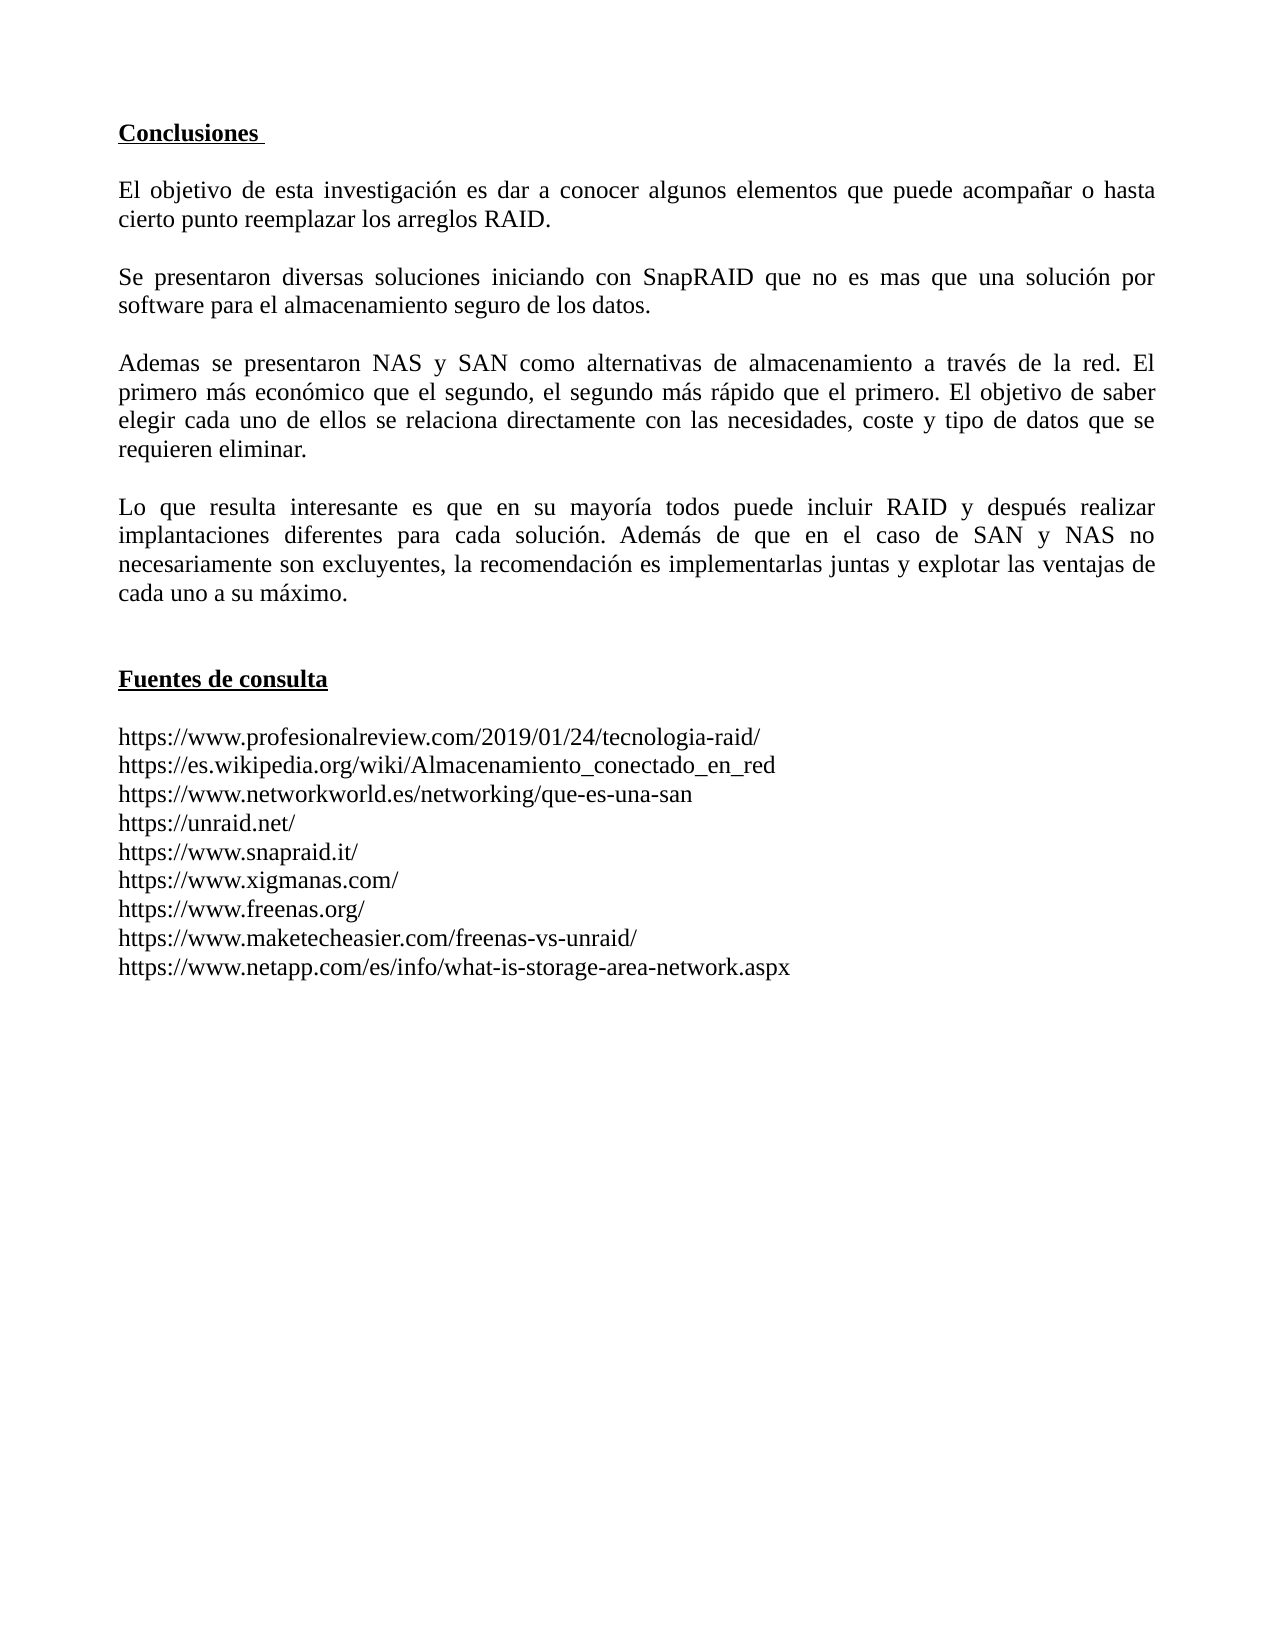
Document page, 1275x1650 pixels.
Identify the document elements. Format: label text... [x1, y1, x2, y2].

text https://www.profesionalreview.com/2019/01/24/tecnologia-raid/ [118, 722, 1157, 751]
text https://unraid.net/ [118, 808, 1157, 837]
text El objetivo de esta investigación es dar a conocer algunos elementos que puede acompañar o hasta cierto punto reemplazar los arreglos RAID. [118, 176, 1157, 233]
text Se presentaron diversas soluciones iniciando con SnapRAID que no es mas que una solución por software para el almacenamiento seguro de los datos. [118, 262, 1157, 319]
text https://www.freenas.org/ [118, 894, 1157, 923]
text https://www.xigmanas.com/ [118, 866, 1157, 894]
text Fuentes de consulta [118, 664, 1157, 693]
text https://www.netapp.com/es/info/what-is-storage-area-network.aspx [118, 952, 1157, 981]
text Ademas se presentaron NAS y SAN como alternativas de almacenamiento a través de la red. El primero más económico que el segundo, el segundo más rápido que el primero. El objetivo de saber elegir cada uno de ellos se relaciona directamente con las necesidades, coste y tipo de datos que se requieren eliminar. [118, 348, 1157, 463]
text Lo que resulta interesante es que en su mayoría todos puede incluir RAID y después realizar implantaciones diferentes para cada solución. Además de que en el caso de SAN y NAS no necesariamente son excluyentes, la recomendación es implementarlas juntas y explotar las ventajas de cada uno a su máximo. [118, 492, 1157, 607]
text https://es.wikipedia.org/wiki/Almacenamiento_conectado_en_red [118, 751, 1157, 779]
text https://www.snapraid.it/ [118, 837, 1157, 866]
text https://www.maketecheasier.com/freenas-vs-unraid/ [118, 923, 1157, 952]
text https://www.networkworld.es/networking/que-es-una-san [118, 779, 1157, 808]
text Conclusiones [118, 118, 1157, 147]
